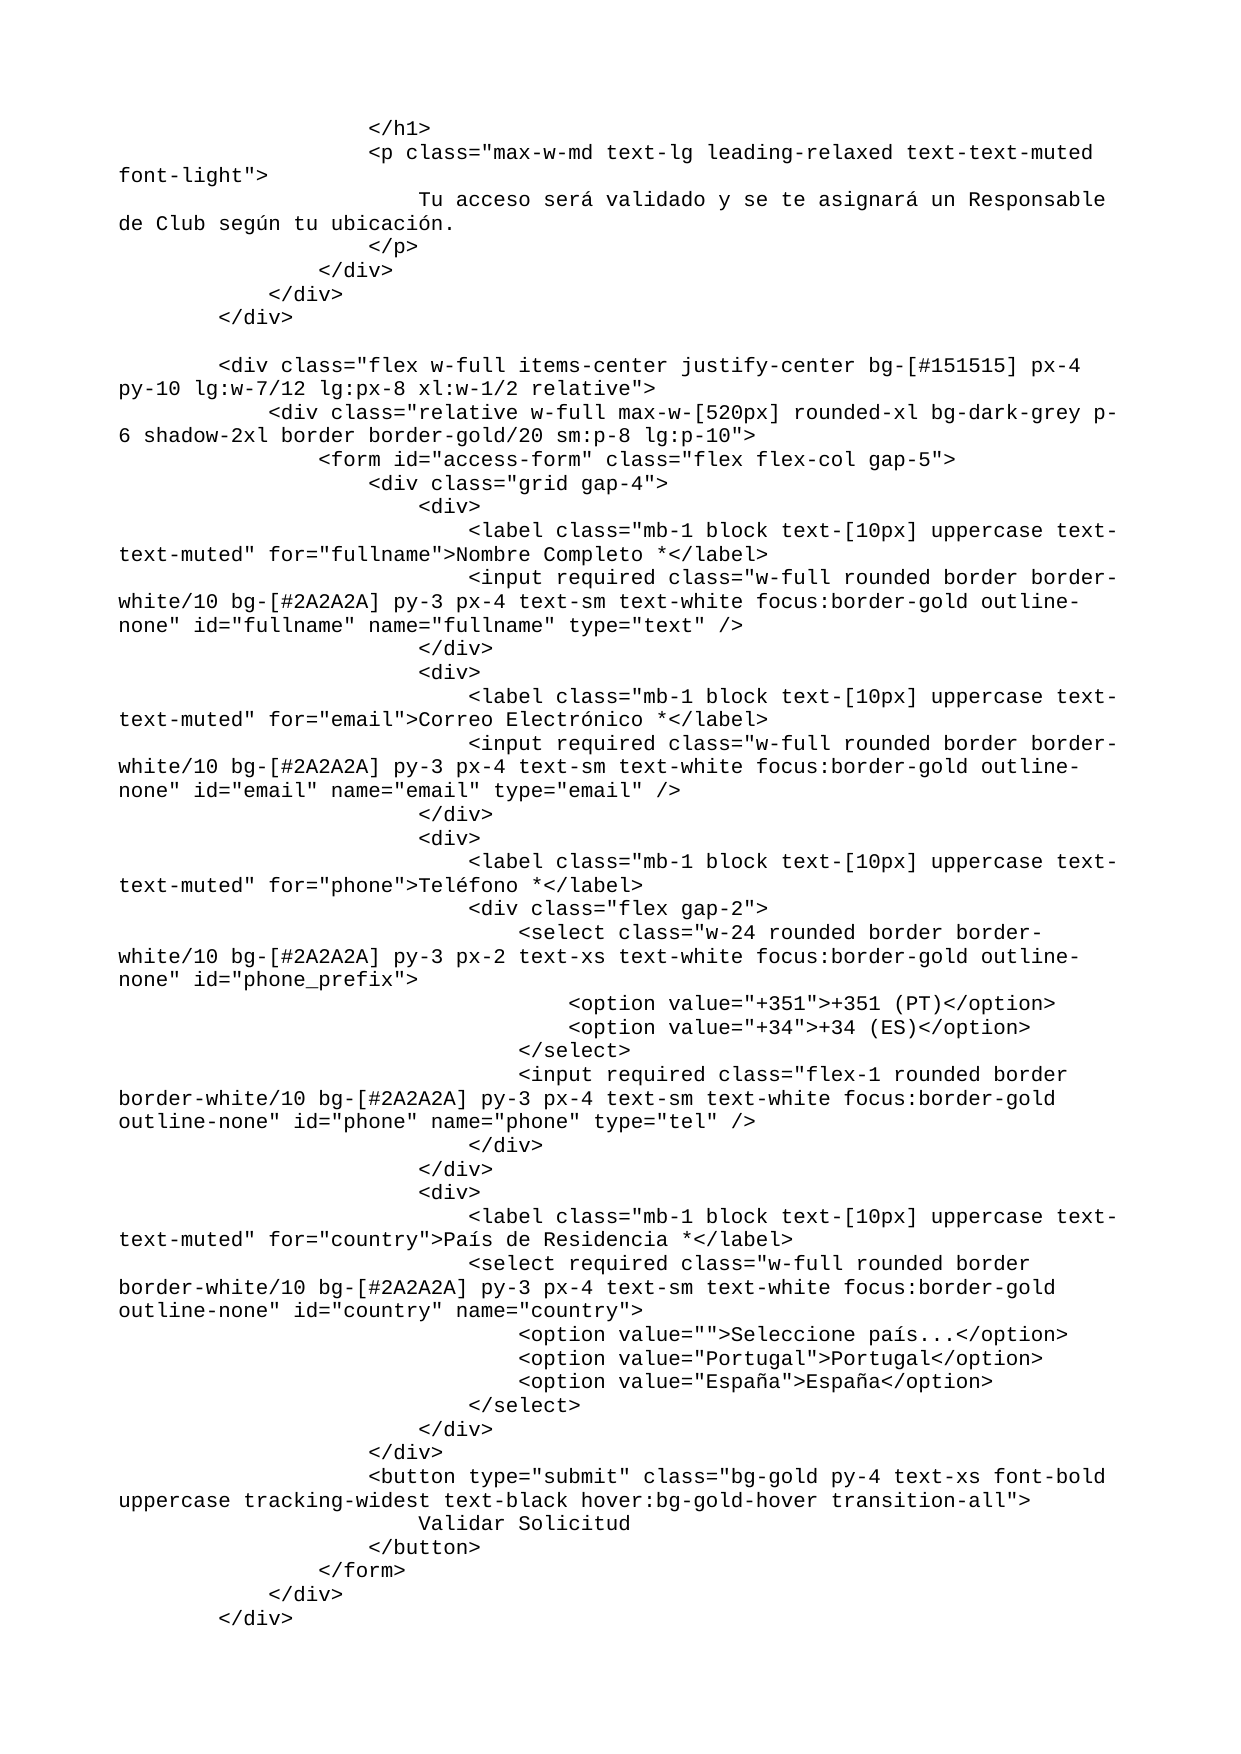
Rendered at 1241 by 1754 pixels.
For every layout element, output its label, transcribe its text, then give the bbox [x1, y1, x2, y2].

table_cell </h1> <p class="max-w-md text-lg leading-relaxed text-text-muted font-light"> Tu acceso será validado y se te asignará un Responsable de Club según tu ubicación. </p> </div> </div> </div> <div class="flex w-full items-center justify-center bg-[#151515] px-4 py-10 lg:w-7/12 lg:px-8 xl:w-1/2 relative"> <div class="relative w-full max-w-[520px] rounded-xl bg-dark-grey p-6 shadow-2xl border border-gold/20 sm:p-8 lg:p-10"> <form id="access-form" class="flex flex-col gap-5"> <div class="grid gap-4"> <div> <label class="mb-1 block text-[10px] uppercase text-text-muted" for="fullname">Nombre Completo *</label> <input required class="w-full rounded border border-white/10 bg-[#2A2A2A] py-3 px-4 text-sm text-white focus:border-gold outline-none" id="fullname" name="fullname" type="text" /> </div> <div> <label class="mb-1 block text-[10px] uppercase text-text-muted" for="email">Correo Electrónico *</label> <input required class="w-full rounded border border-white/10 bg-[#2A2A2A] py-3 px-4 text-sm text-white focus:border-gold outline-none" id="email" name="email" type="email" /> </div> <div> <label class="mb-1 block text-[10px] uppercase text-text-muted" for="phone">Teléfono *</label> <div class="flex gap-2"> <select class="w-24 rounded border border-white/10 bg-[#2A2A2A] py-3 px-2 text-xs text-white focus:border-gold outline-none" id="phone_prefix"> <option value="+351">+351 (PT)</option> <option value="+34">+34 (ES)</option> </select> <input required class="flex-1 rounded border border-white/10 bg-[#2A2A2A] py-3 px-4 text-sm text-white focus:border-gold outline-none" id="phone" name="phone" type="tel" /> </div> </div> <div> <label class="mb-1 block text-[10px] uppercase text-text-muted" for="country">País de Residencia *</label> <select required class="w-full rounded border border-white/10 bg-[#2A2A2A] py-3 px-4 text-sm text-white focus:border-gold outline-none" id="country" name="country"> <option value="">Seleccione país...</option> <option value="Portugal">Portugal</option> <option value="España">España</option> </select> </div> </div> <button type="submit" class="bg-gold py-4 text-xs font-bold uppercase tracking-widest text-black hover:bg-gold-hover transition-all"> Validar Solicitud </button> </form> </div> </div> [118, 118, 1122, 1631]
